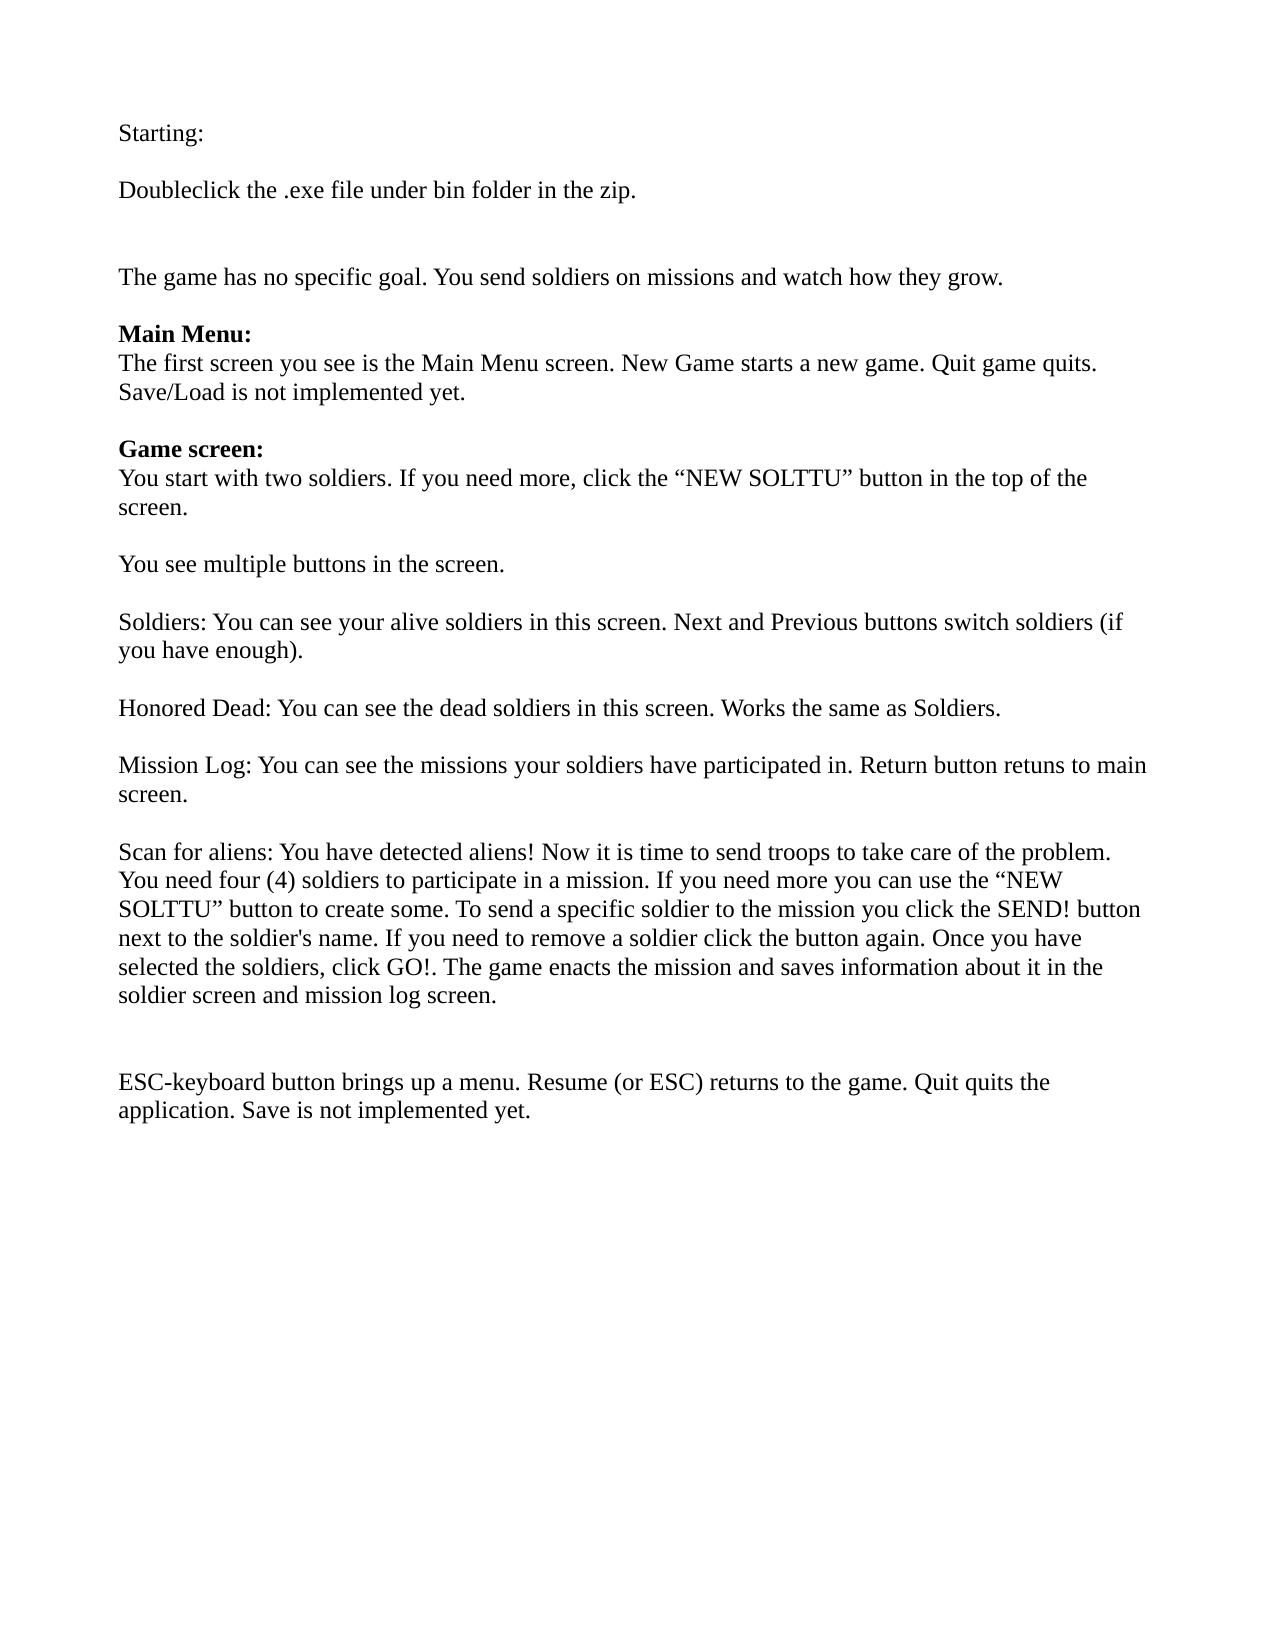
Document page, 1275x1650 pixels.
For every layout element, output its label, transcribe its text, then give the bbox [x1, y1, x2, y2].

text Soldiers: You can see your alive soldiers in this screen. Next and Previous buttons switch soldiers (if you have enough). [118, 607, 1157, 664]
text ESC-keyboard button brings up a menu. Resume (or ESC) returns to the game. Quit quits the application. Save is not implemented yet. [118, 1067, 1157, 1124]
text Honored Dead: You can see the dead soldiers in this screen. Works the same as Soldiers. [118, 693, 1157, 722]
text Game screen: [118, 434, 1157, 463]
text Starting: [118, 118, 1157, 147]
text Doubleclick the .exe file under bin folder in the zip. [118, 176, 1157, 204]
text Mission Log: You can see the missions your soldiers have participated in. Return button retuns to main screen. [118, 751, 1157, 808]
text The game has no specific goal. You send soldiers on missions and watch how they grow. [118, 262, 1157, 291]
text Main Menu: [118, 319, 1157, 348]
text The first screen you see is the Main Menu screen. New Game starts a new game. Quit game quits. Save/Load is not implemented yet. [118, 348, 1157, 406]
text You see multiple buttons in the screen. [118, 549, 1157, 578]
text You start with two soldiers. If you need more, click the “NEW SOLTTU” button in the top of the screen. [118, 463, 1157, 521]
text Scan for aliens: You have detected aliens! Now it is time to send troops to take care of the problem. You need four (4) soldiers to participate in a mission. If you need more you can use the “NEW SOLTTU” button to create some. To send a specific soldier to the mission you click the SEND! button next to the soldier's name. If you need to remove a soldier click the button again. Once you have selected the soldiers, click GO!. The game enacts the mission and saves information about it in the soldier screen and mission log screen. [118, 837, 1157, 1009]
